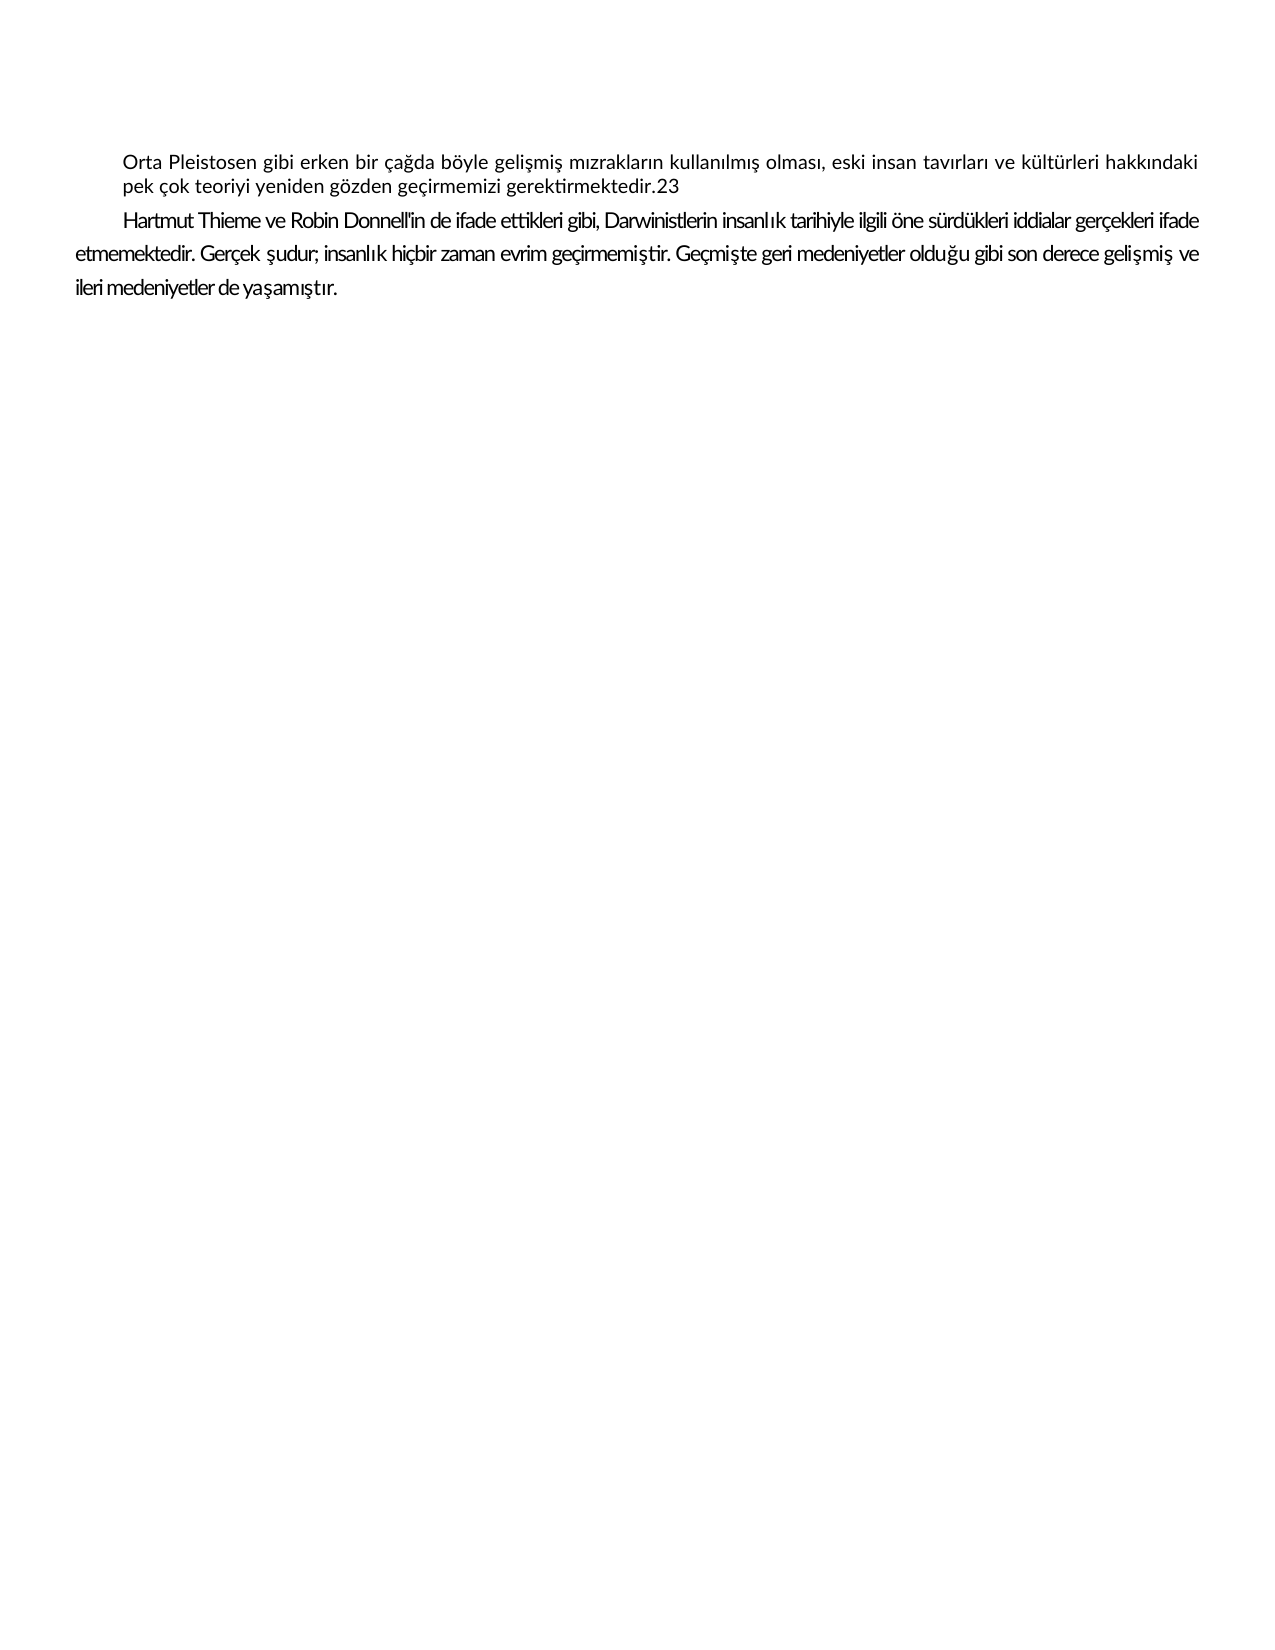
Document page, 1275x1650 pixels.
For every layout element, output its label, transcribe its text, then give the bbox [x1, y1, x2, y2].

text Orta Pleistosen gibi erken bir çağda böyle gelişmiş mızrakların kullanılmış olması, eski insan tavırları ve kültürleri hakkındaki pek çok teoriyi yeniden gözden geçirmemizi gerektirmektedir.23 [122, 150, 1200, 197]
text Hartmut Thieme ve Robin Donnell'in de ifade ettikleri gibi, Darwinistlerin insanlık tarihiyle ilgili öne sürdükleri iddialar gerçekleri ifade etmemektedir. Gerçek şudur; insanlık hiçbir zaman evrim geçirmemiştir. Geçmişte geri medeniyetler olduğu gibi son derece gelişmiş ve ileri medeniyetler de yaşamıştır. [75, 202, 1200, 302]
